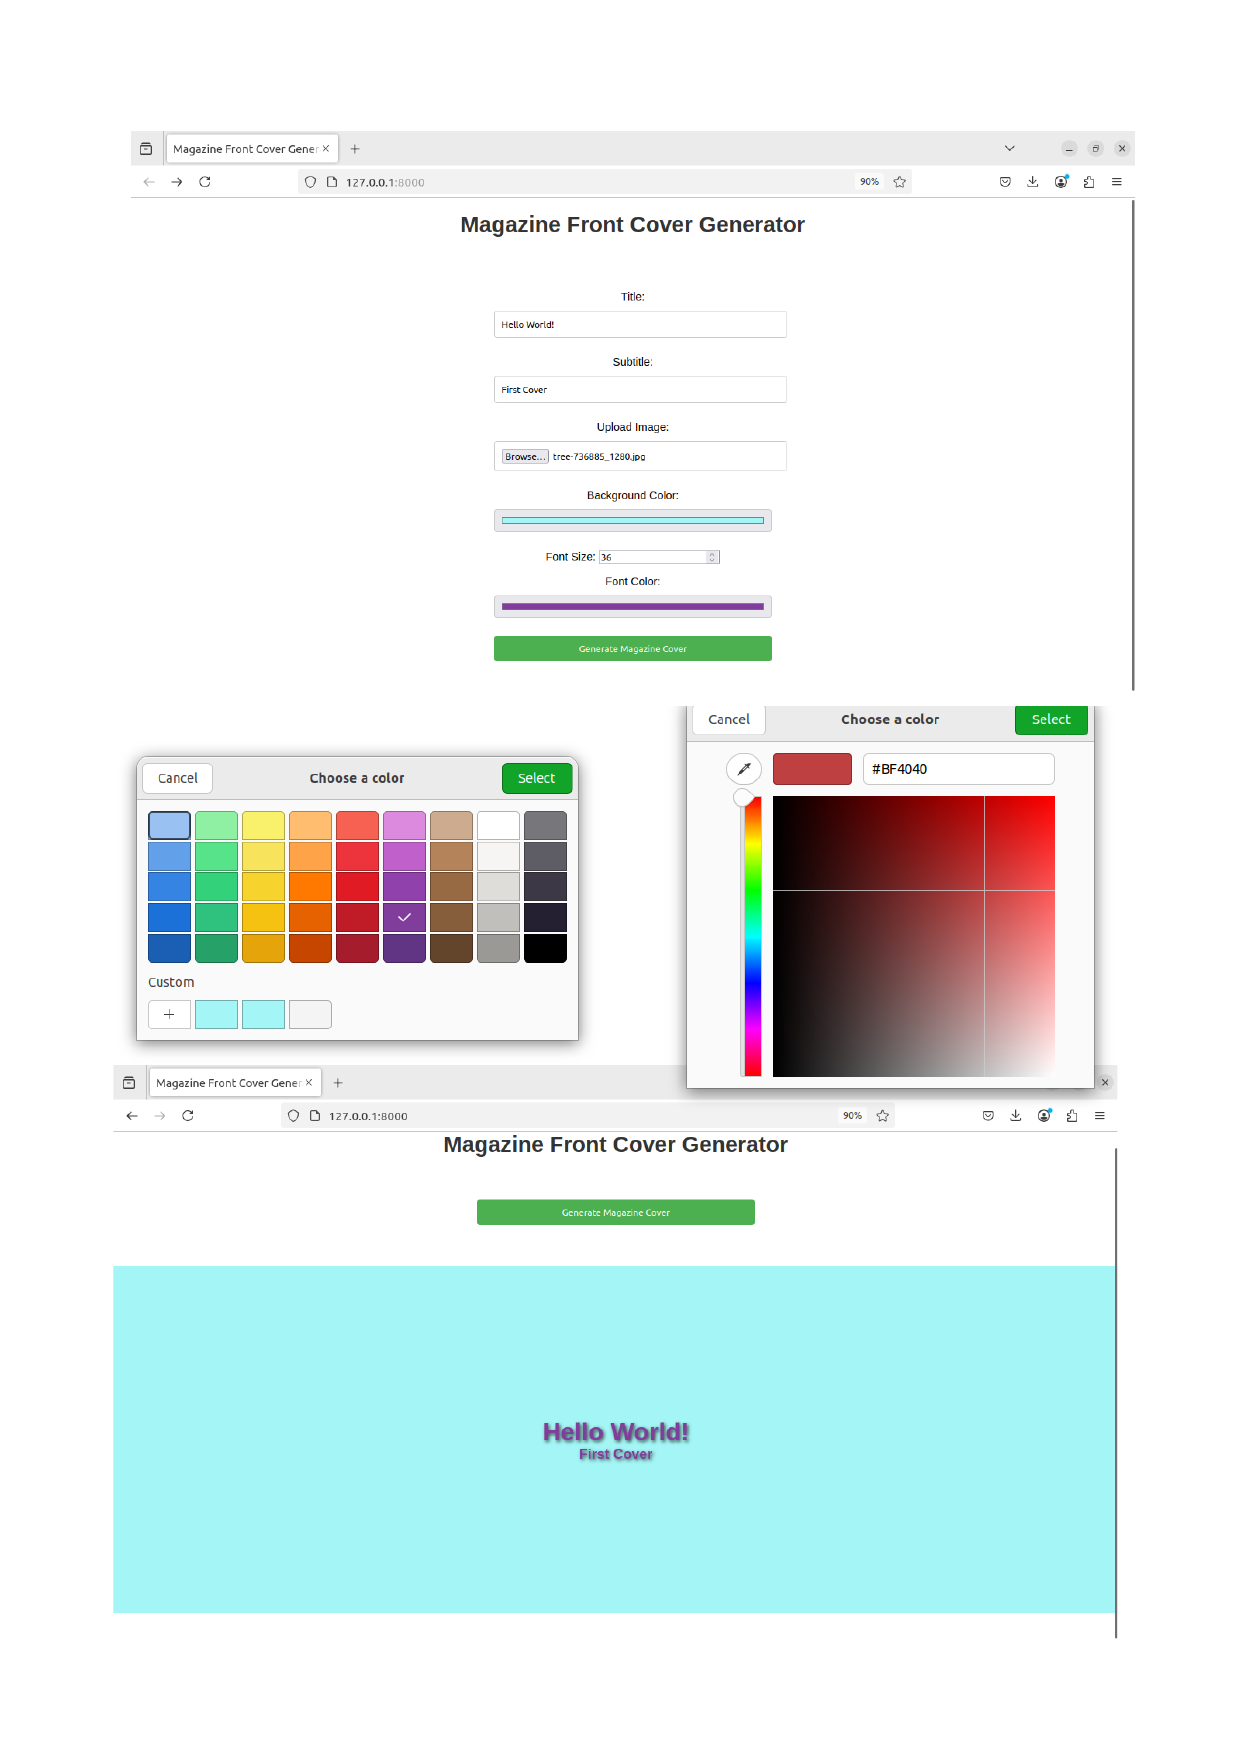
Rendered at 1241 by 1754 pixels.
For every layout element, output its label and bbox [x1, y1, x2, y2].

picture [113, 131, 1135, 1639]
